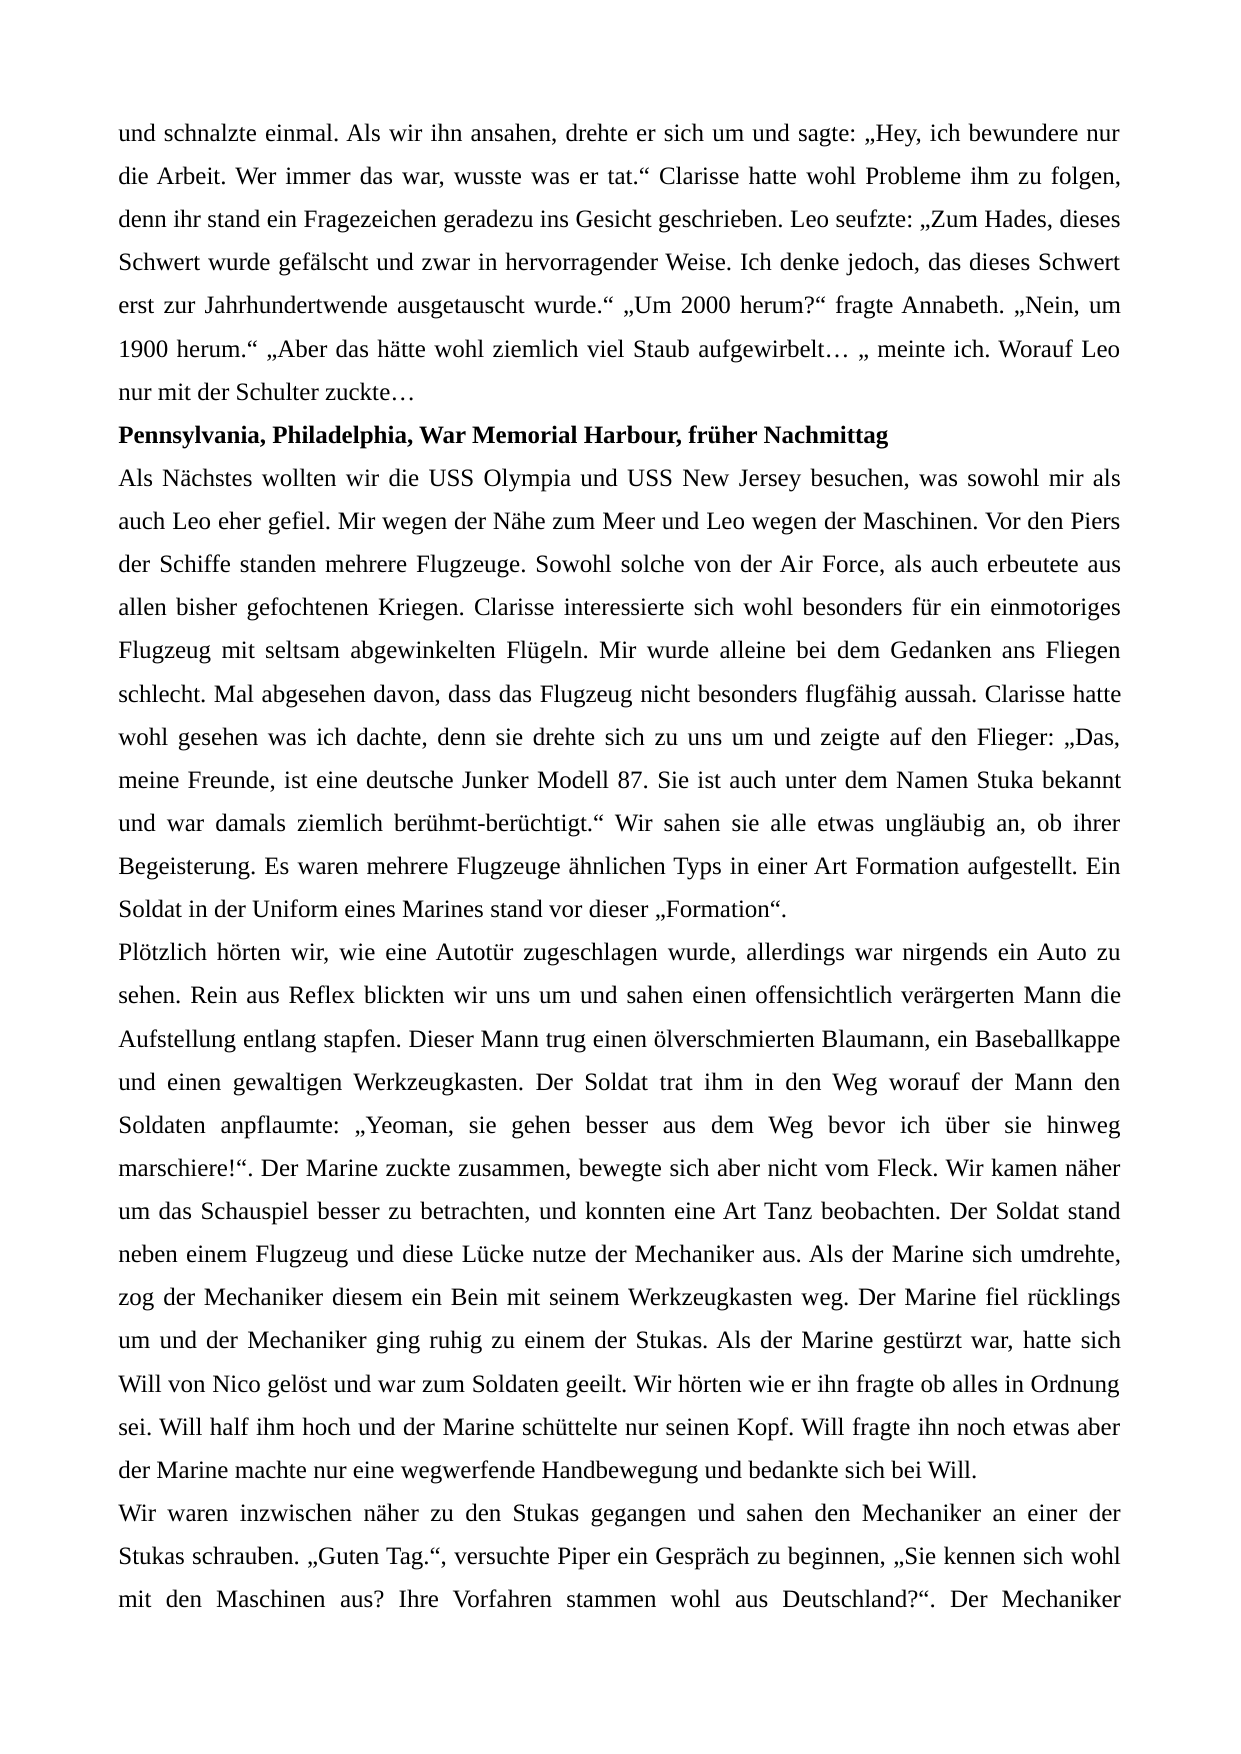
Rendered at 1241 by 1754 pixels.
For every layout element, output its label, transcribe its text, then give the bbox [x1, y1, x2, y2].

text Als Nächstes wollten wir die USS Olympia und USS New Jersey besuchen, was sowohl mir als auch Leo eher gefiel. Mir wegen der Nähe zum Meer und Leo wegen der Maschinen. Vor den Piers der Schiffe standen mehrere Flugzeuge. Sowohl solche von der Air Force, als auch erbeutete aus allen bisher gefochtenen Kriegen. Clarisse interessierte sich wohl besonders für ein einmotoriges Flugzeug mit seltsam abgewinkelten Flügeln. Mir wurde alleine bei dem Gedanken ans Fliegen schlecht. Mal abgesehen davon, dass das Flugzeug nicht besonders flugfähig aussah. Clarisse hatte wohl gesehen was ich dachte, denn sie drehte sich zu uns um und zeigte auf den Flieger: „Das, meine Freunde, ist eine deutsche Junker Modell 87. Sie ist auch unter dem Namen Stuka bekannt und war damals ziemlich berühmt-berüchtigt.“ Wir sahen sie alle etwas ungläubig an, ob ihrer Begeisterung. Es waren mehrere Flugzeuge ähnlichen Typs in einer Art Formation aufgestellt. Ein Soldat in der Uniform eines Marines stand vor dieser „Formation“. [118, 463, 1122, 923]
text Pennsylvania, Philadelphia, War Memorial Harbour, früher Nachmittag [118, 420, 1122, 449]
text Plötzlich hörten wir, wie eine Autotür zugeschlagen wurde, allerdings war nirgends ein Auto zu sehen. Rein aus Reflex blickten wir uns um und sahen einen offensichtlich verärgerten Mann die Aufstellung entlang stapfen. Dieser Mann trug einen ölverschmierten Blaumann, ein Baseballkappe und einen gewaltigen Werkzeugkasten. Der Soldat trat ihm in den Weg worauf der Mann den Soldaten anpflaumte: „Yeoman, sie gehen besser aus dem Weg bevor ich über sie hinweg marschiere!“. Der Marine zuckte zusammen, bewegte sich aber nicht vom Fleck. Wir kamen näher um das Schauspiel besser zu betrachten, und konnten eine Art Tanz beobachten. Der Soldat stand neben einem Flugzeug und diese Lücke nutze der Mechaniker aus. Als der Marine sich umdrehte, zog der Mechaniker diesem ein Bein mit seinem Werkzeugkasten weg. Der Marine fiel rücklings um und der Mechaniker ging ruhig zu einem der Stukas. Als der Marine gestürzt war, hatte sich Will von Nico gelöst und war zum Soldaten geeilt. Wir hörten wie er ihn fragte ob alles in Ordnung sei. Will half ihm hoch und der Marine schüttelte nur seinen Kopf. Will fragte ihn noch etwas aber der Marine machte nur eine wegwerfende Handbewegung und bedankte sich bei Will. [118, 937, 1122, 1484]
text und schnalzte einmal. Als wir ihn ansahen, drehte er sich um und sagte: „Hey, ich bewundere nur die Arbeit. Wer immer das war, wusste was er tat.“ Clarisse hatte wohl Probleme ihm zu folgen, denn ihr stand ein Fragezeichen geradezu ins Gesicht geschrieben. Leo seufzte: „Zum Hades, dieses Schwert wurde gefälscht und zwar in hervorragender Weise. Ich denke jedoch, das dieses Schwert erst zur Jahrhundertwende ausgetauscht wurde.“ „Um 2000 herum?“ fragte Annabeth. „Nein, um 1900 herum.“ „Aber das hätte wohl ziemlich viel Staub aufgewirbelt… „ meinte ich. Worauf Leo nur mit der Schulter zuckte… [118, 118, 1122, 406]
text Wir waren inzwischen näher zu den Stukas gegangen und sahen den Mechaniker an einer der Stukas schrauben. „Guten Tag.“, versuchte Piper ein Gespräch zu beginnen, „Sie kennen sich wohl mit den Maschinen aus? Ihre Vorfahren stammen wohl aus Deutschland?“. Der Mechaniker [118, 1498, 1122, 1613]
